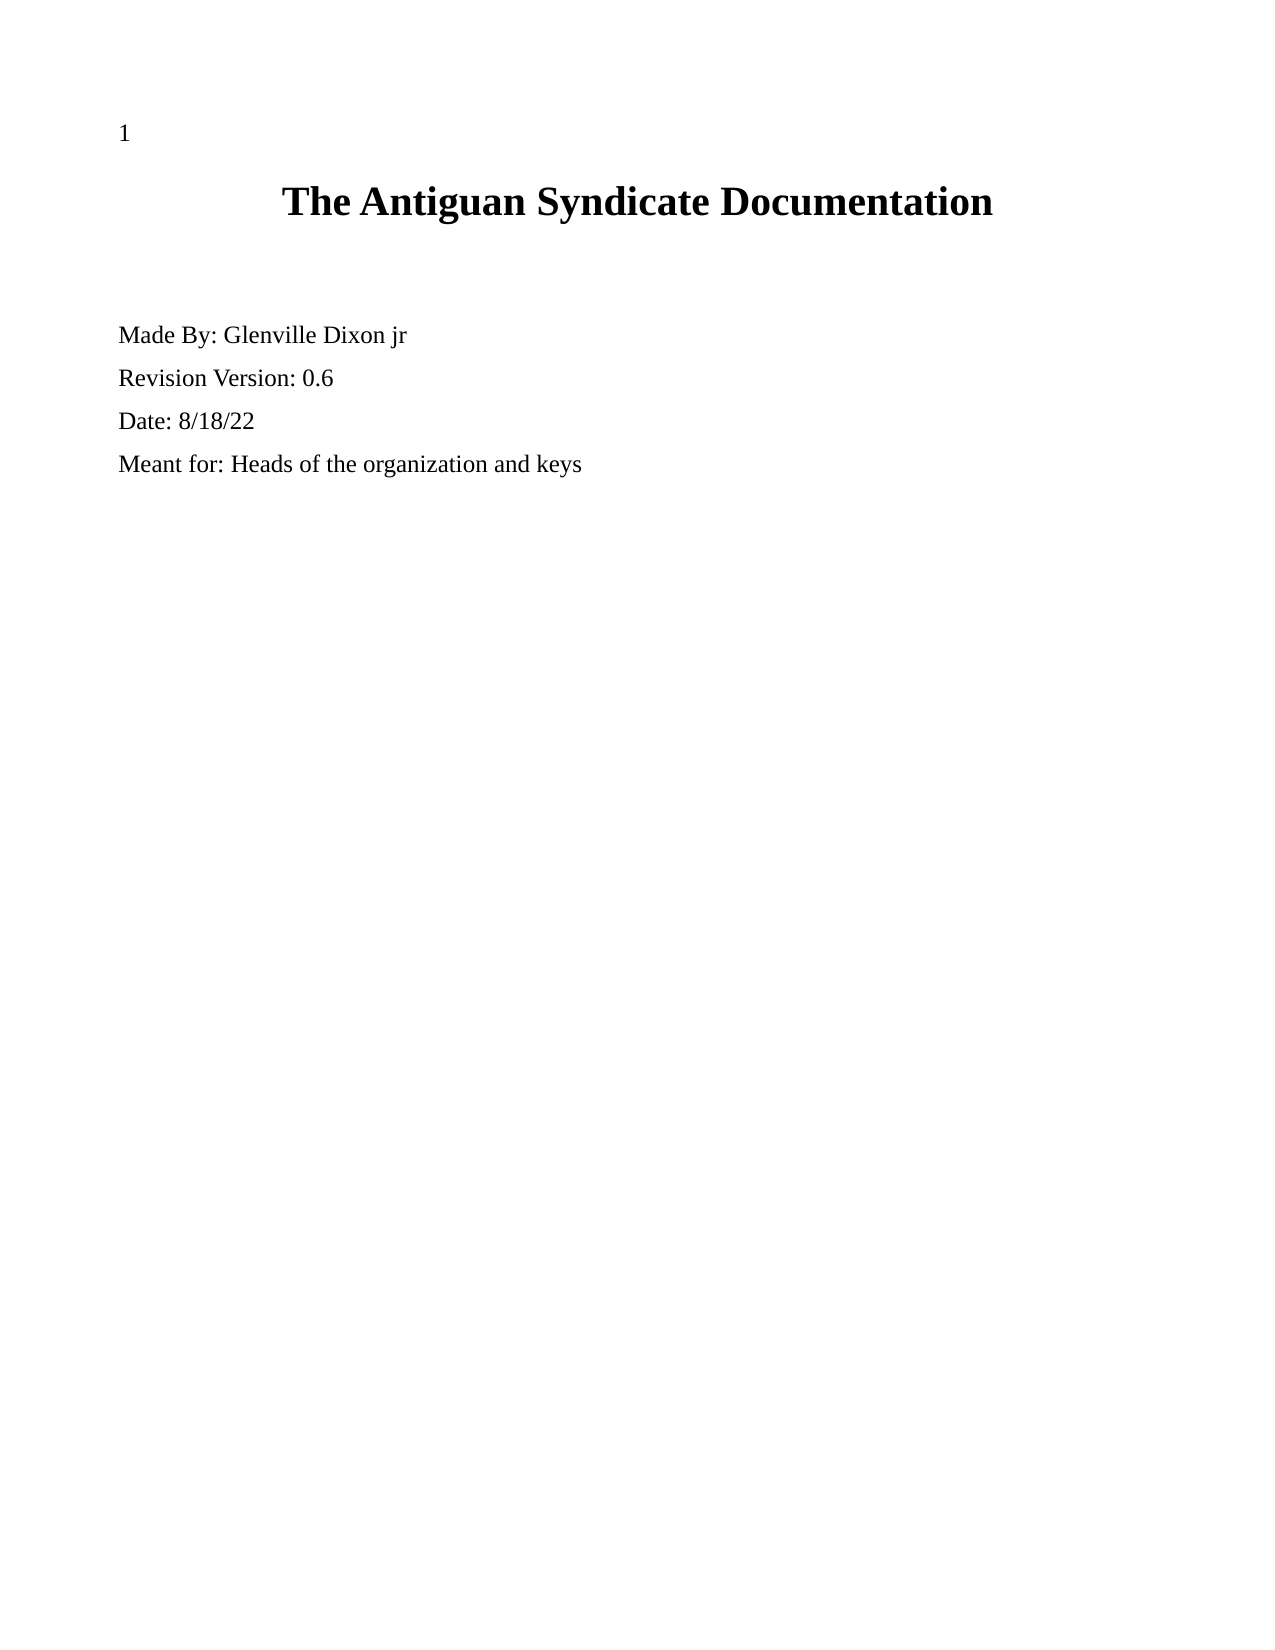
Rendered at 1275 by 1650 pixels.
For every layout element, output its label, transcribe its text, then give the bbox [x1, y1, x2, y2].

text Made By: Glenville Dixon jr [118, 320, 1157, 349]
text Revision Version: 0.6 [118, 363, 1157, 392]
text The Antiguan Syndicate Documentation [118, 176, 1157, 224]
text Meant for: Heads of the organization and keys [118, 449, 1157, 478]
text Date: 8/18/22 [118, 406, 1157, 435]
